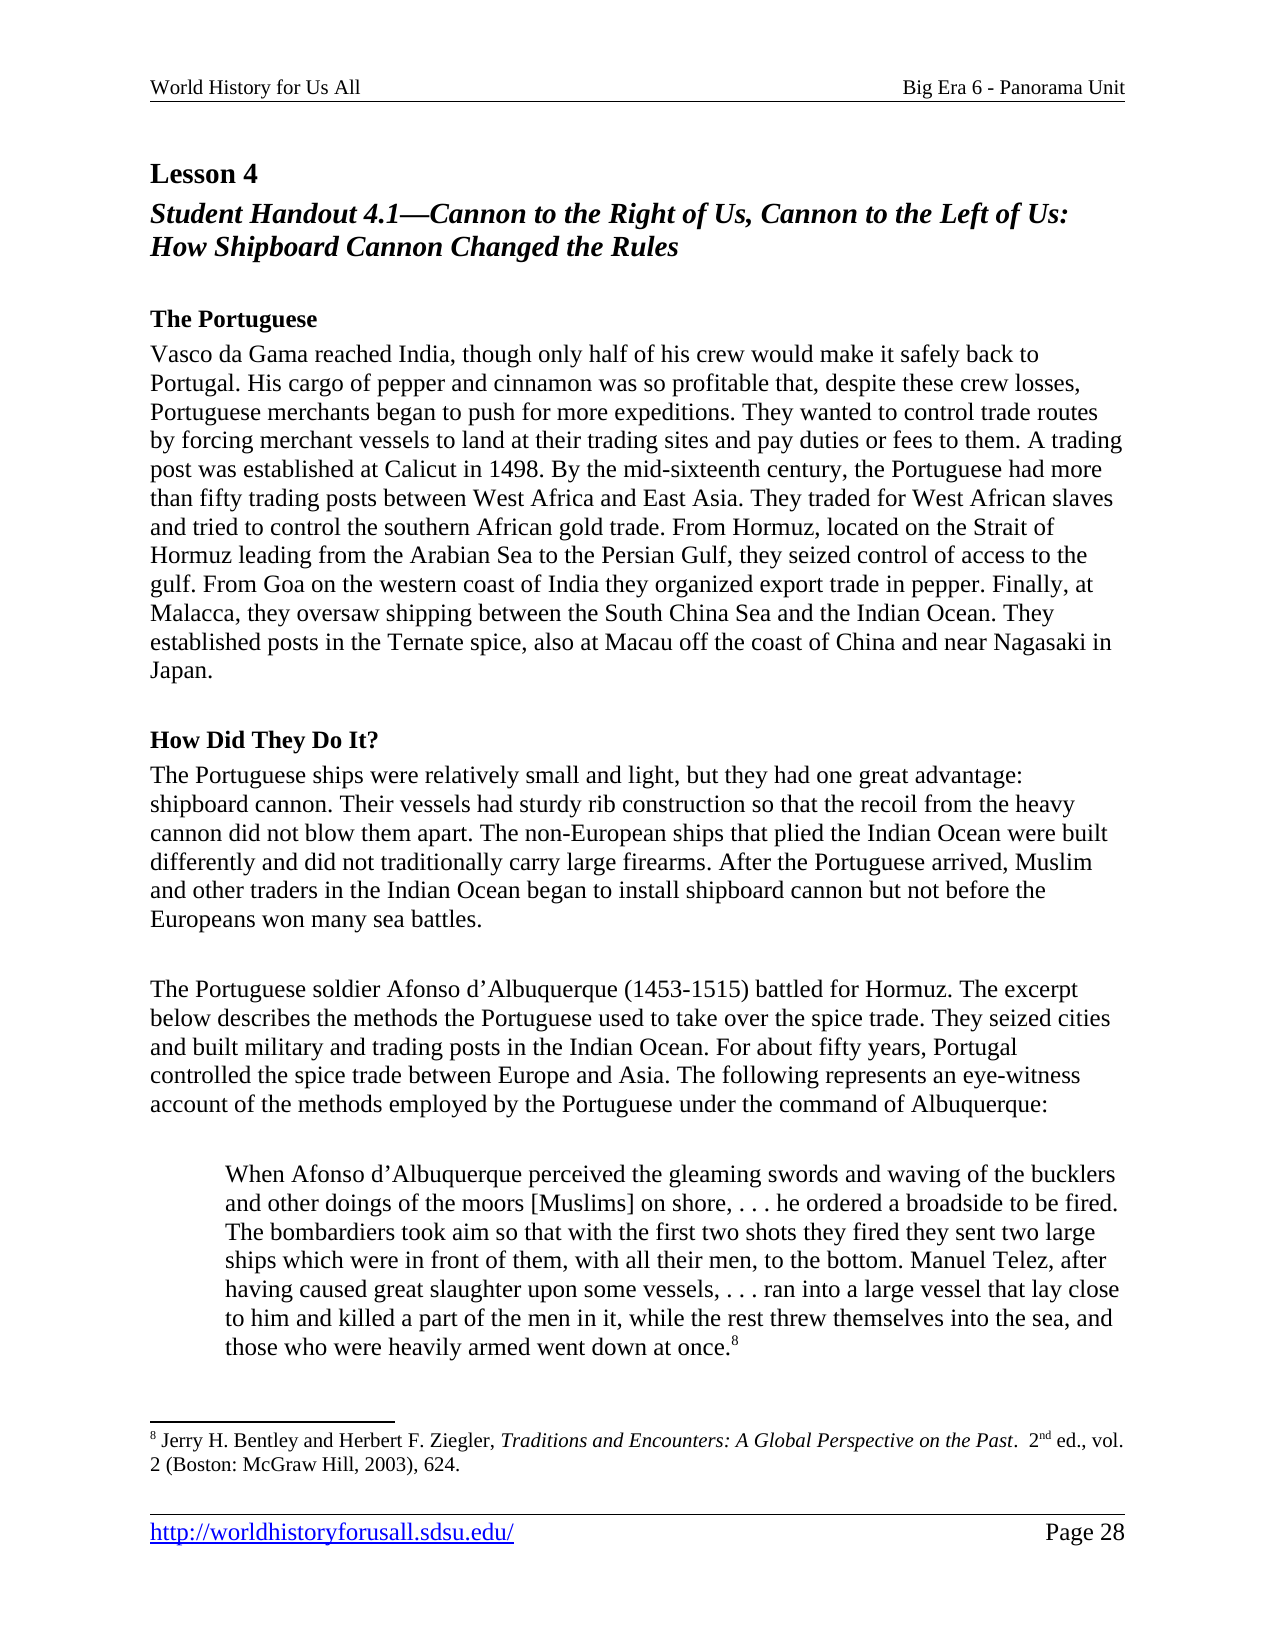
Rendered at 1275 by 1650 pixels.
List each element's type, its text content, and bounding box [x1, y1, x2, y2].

text Lesson 4 [150, 156, 1125, 190]
text When Afonso d’Albuquerque perceived the gleaming swords and waving of the bucklers and other doings of the moors [Muslims] on shore, . . . he ordered a broadside to be fired. The bombardiers took aim so that with the first two shots they fired they sent two large ships which were in front of them, with all their men, to the bottom. Manuel Telez, after having caused great slaughter upon some vessels, . . . ran into a large vessel that lay close to him and killed a part of the men in it, while the rest threw themselves into the sea, and those who were heavily armed went down at once. [225, 1159, 1125, 1361]
text Student Handout 4.1—Cannon to the Right of Us, Cannon to the Left of Us: How Shipboard Cannon Changed the Rules [150, 196, 1125, 263]
text Jerry H. Bentley and Herbert F. Ziegler, Traditions and Encounters: A Global Perspective on the Past. 2nd ed., vol. 2 (Boston: McGraw Hill, 2003), 624. [150, 1428, 1125, 1476]
text The Portuguese ships were relatively small and light, but they had one great advantage: shipboard cannon. Their vessels had sturdy rib construction so that the recoil from the heavy cannon did not blow them apart. The non-European ships that plied the Indian Ocean were built differently and did not traditionally carry large firearms. After the Portuguese arrived, Muslim and other traders in the Indian Ocean began to install shipboard cannon but not before the Europeans won many sea battles. [150, 761, 1125, 933]
text Vasco da Gama reached India, though only half of his crew would make it safely back to Portugal. His cargo of pepper and cinnamon was so profitable that, despite these crew losses, Portuguese merchants began to push for more expeditions. They wanted to control trade routes by forcing merchant vessels to land at their trading sites and pay duties or fees to them. A trading post was established at Calicut in 1498. By the mid-sixteenth century, the Portuguese had more than fifty trading posts between West Africa and East Asia. They traded for West African slaves and tried to control the southern African gold trade. From Hormuz, located on the Strait of Hormuz leading from the Arabian Sea to the Persian Gulf, they seized control of access to the gulf. From Goa on the western coast of India they organized export trade in pepper. Finally, at Malacca, they oversaw shipping between the South China Sea and the Indian Ocean. They established posts in the Ternate spice, also at Macau off the coast of China and near Nagasaki in Japan. [150, 339, 1125, 684]
text The Portuguese [150, 304, 1125, 333]
text How Did They Do It? [150, 726, 1125, 754]
text The Portuguese soldier Afonso d’Albuquerque (1453-1515) battled for Hormuz. The excerpt below describes the methods the Portuguese used to take over the spice trade. They seized cities and built military and trading posts in the Indian Ocean. For about fifty years, Portugal controlled the spice trade between Europe and Asia. The following represents an eye-witness account of the methods employed by the Portuguese under the command of Albuquerque: [150, 974, 1125, 1118]
